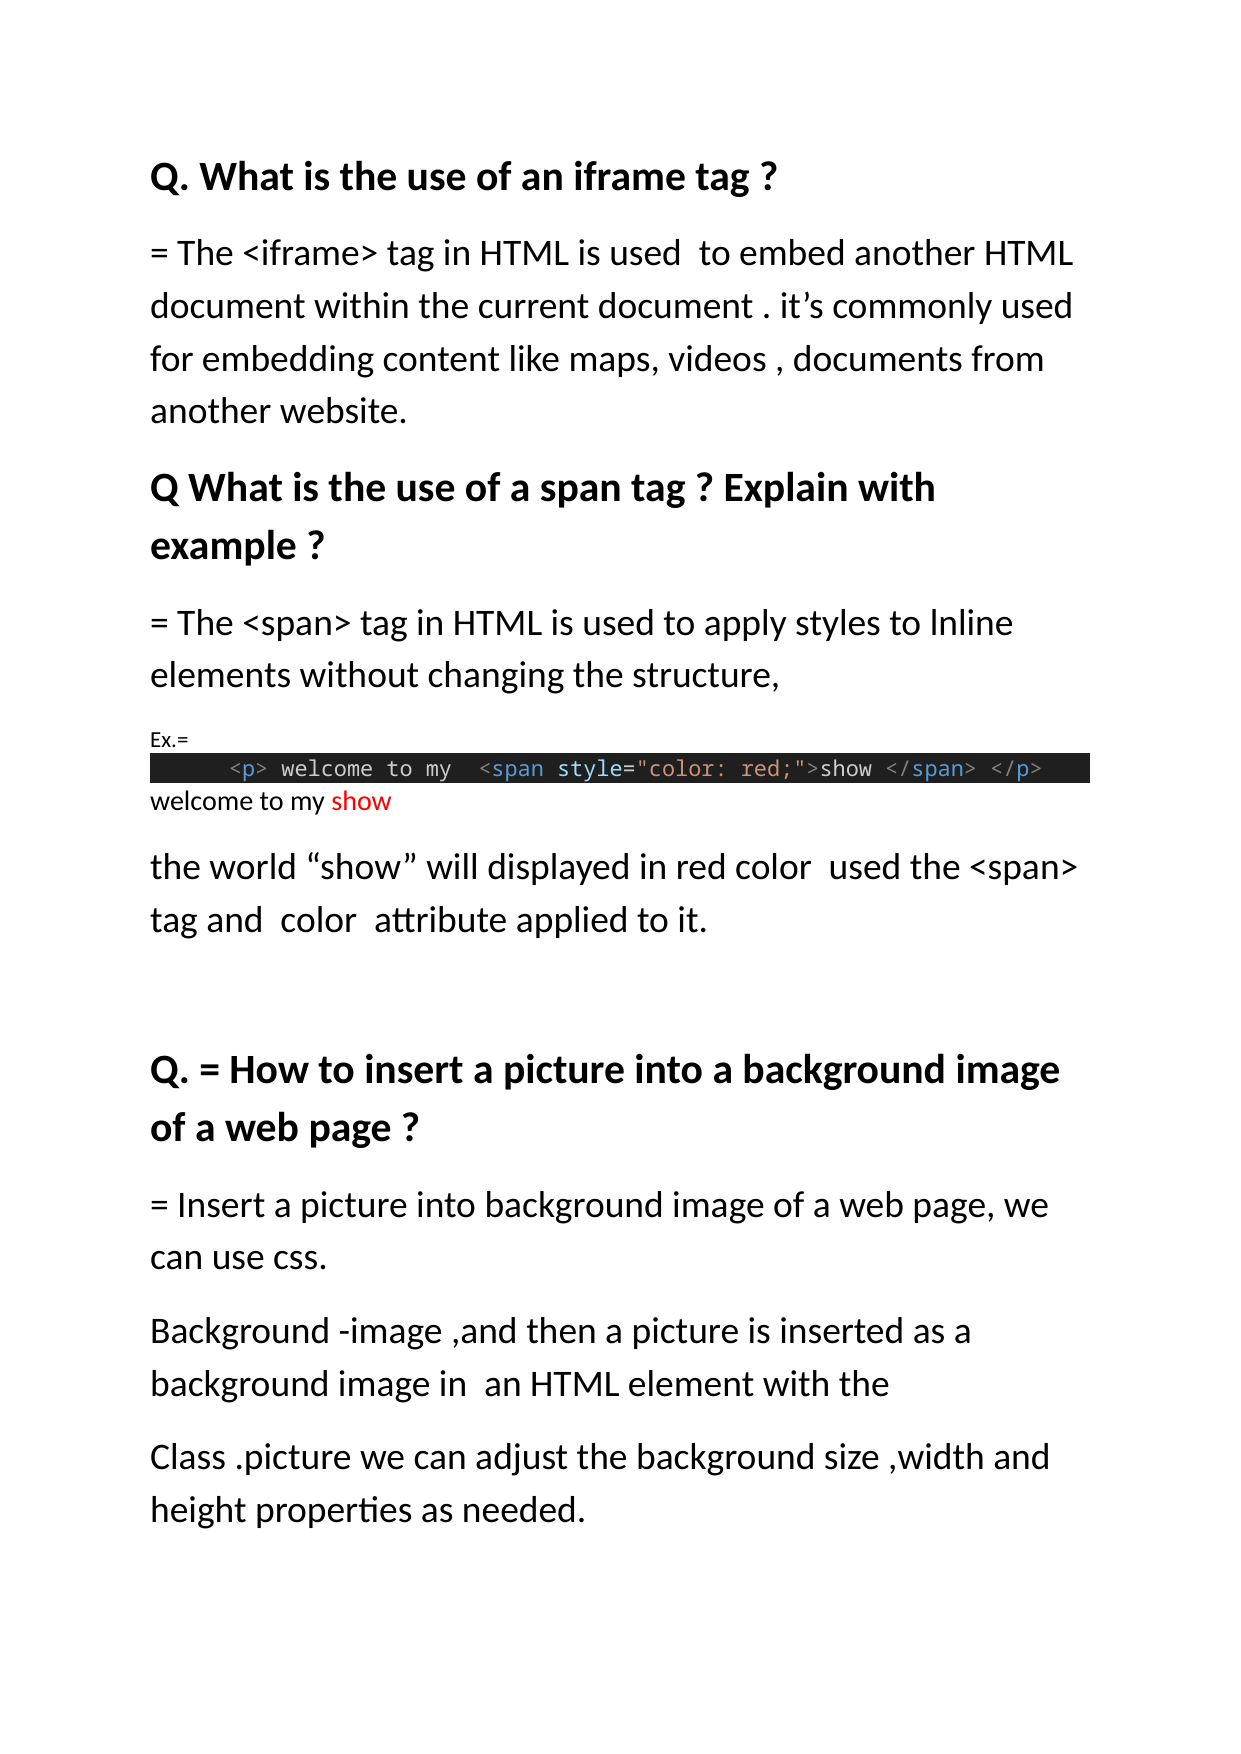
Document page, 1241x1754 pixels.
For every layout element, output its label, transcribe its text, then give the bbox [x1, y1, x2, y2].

text the world “show” will displayed in red color used the <span> tag and color attribute applied to it. [150, 843, 1090, 942]
text Q What is the use of a span tag ? Explain with example ? [150, 461, 1090, 570]
text Background -image ,and then a picture is inserted as a background image in an HTML element with the [150, 1307, 1090, 1405]
text Ex.= [150, 725, 1090, 753]
text = The <iframe> tag in HTML is used to embed another HTML document within the current document . it’s commonly used for embedding content like maps, videos , documents from another website. [150, 229, 1090, 433]
text Class .picture we can adjust the background size ,width and height properties as needed. [150, 1433, 1090, 1532]
text = Insert a picture into background image of a web page, we can use css. [150, 1181, 1090, 1279]
text welcome to my show [150, 783, 1090, 817]
text = The <span> tag in HTML is used to apply styles to lnline elements without changing the structure, [150, 599, 1090, 697]
text Q. What is the use of an iframe tag ? [150, 150, 1090, 201]
text Q. = How to insert a picture into a background image of a web page ? [150, 1043, 1090, 1152]
text <p> welcome to my <span style="color: red;">show </span> </p> [150, 753, 1090, 783]
